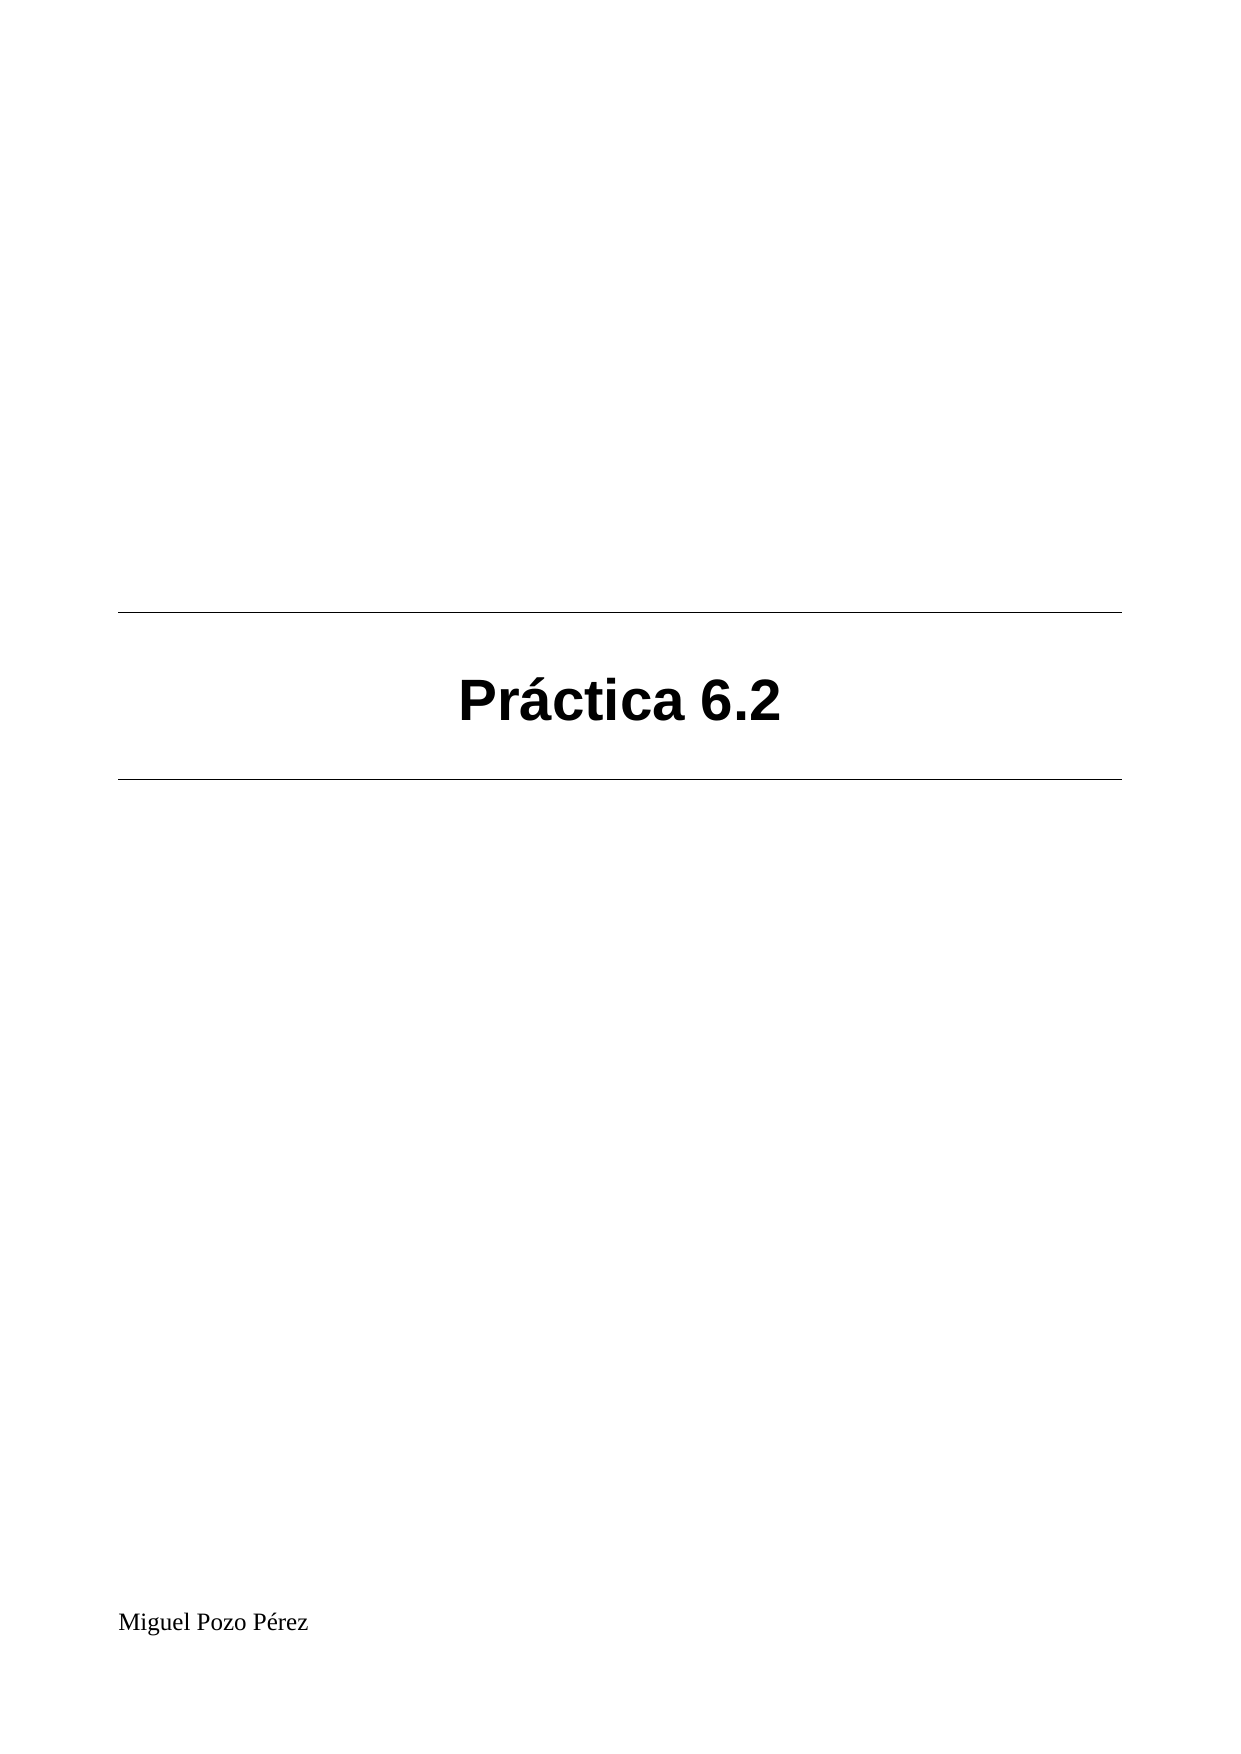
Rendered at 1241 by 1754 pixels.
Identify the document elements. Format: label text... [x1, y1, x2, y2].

title Práctica 6.2 [118, 666, 1122, 733]
